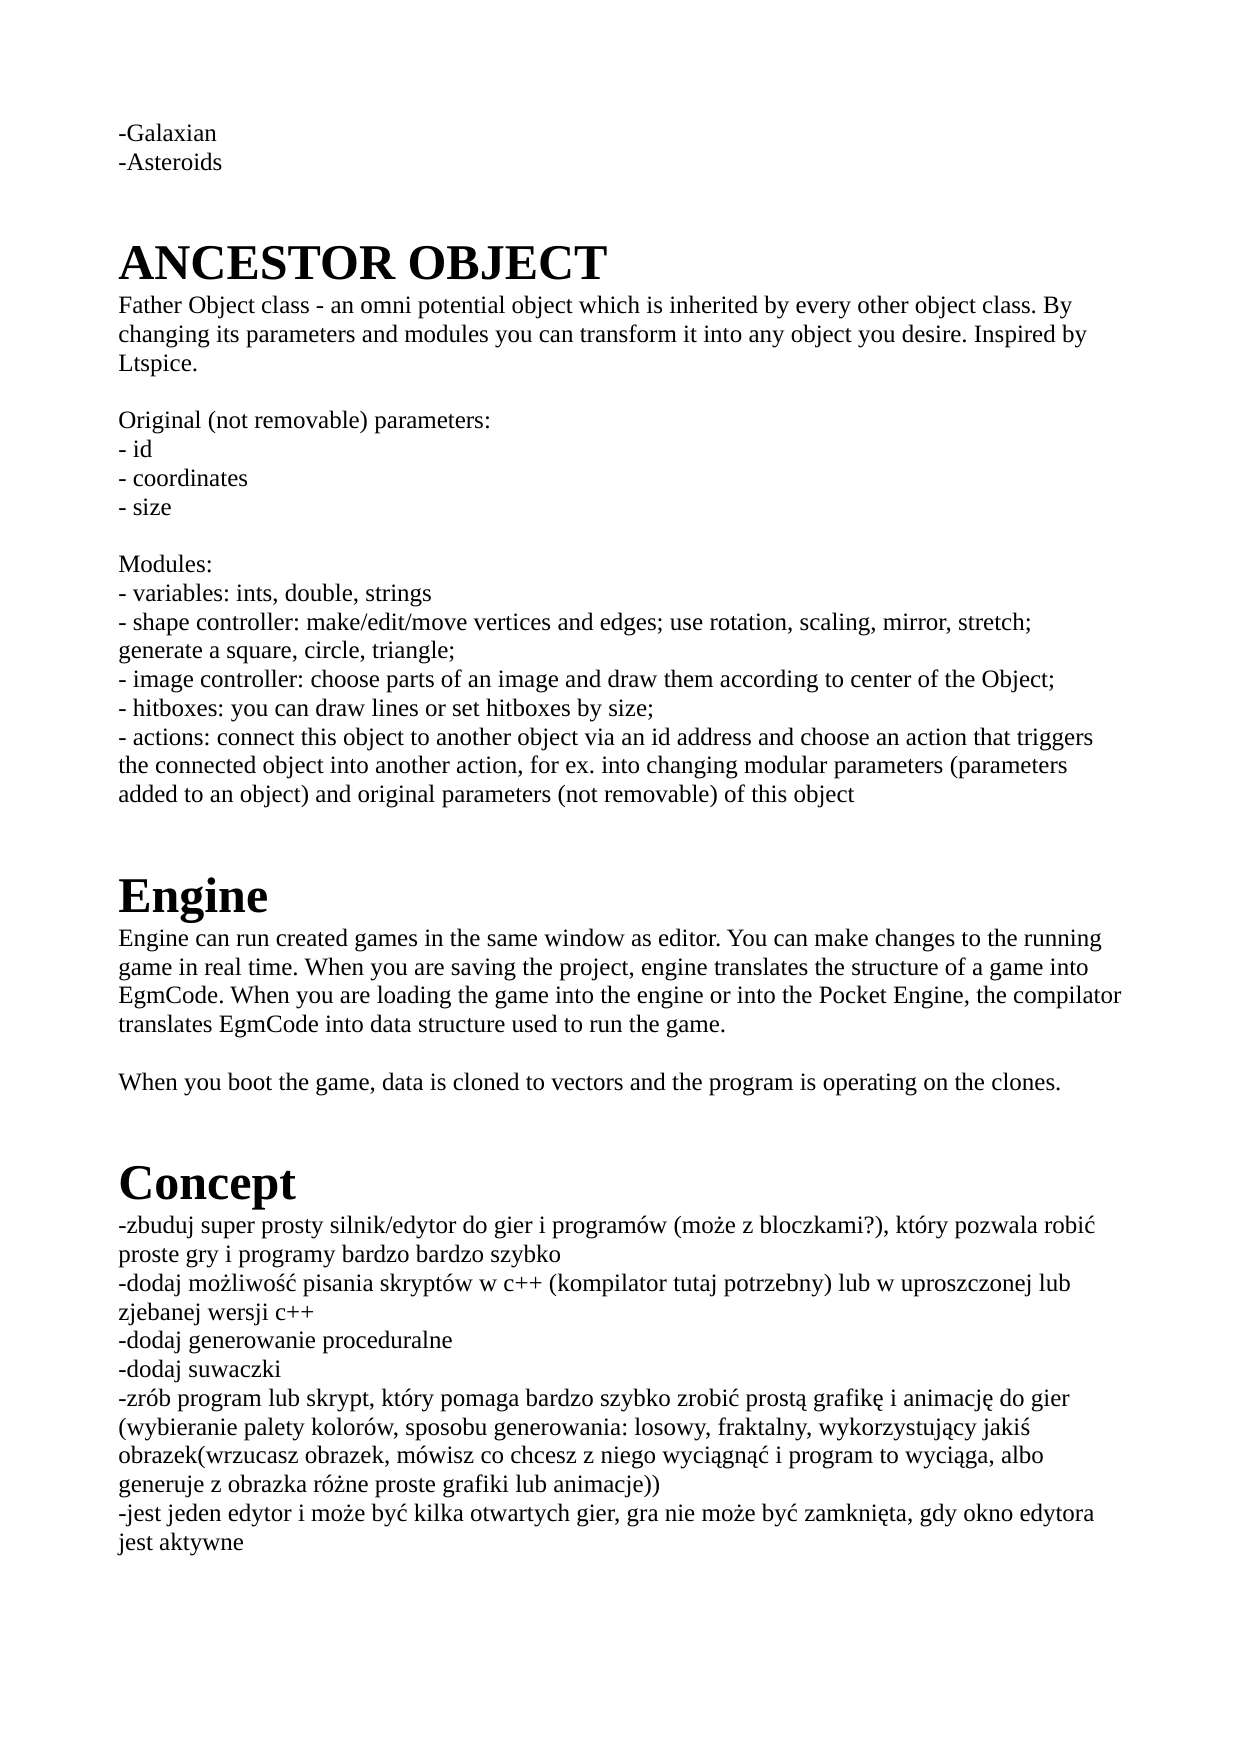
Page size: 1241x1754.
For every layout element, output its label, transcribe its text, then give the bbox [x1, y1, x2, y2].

text Concept [118, 1153, 1122, 1211]
text - actions: connect this object to another object via an id address and choose an action that triggers the connected object into another action, for ex. into changing modular parameters (parameters added to an object) and original parameters (not removable) of this object [118, 722, 1122, 808]
text -zrób program lub skrypt, który pomaga bardzo szybko zrobić prostą grafikę i animację do gier (wybieranie palety kolorów, sposobu generowania: losowy, fraktalny, wykorzystujący jakiś obrazek(wrzucasz obrazek, mówisz co chcesz z niego wyciągnąć i program to wyciąga, albo generuje z obrazka różne proste grafiki lub animacje)) [118, 1383, 1122, 1498]
text ANCESTOR OBJECT [118, 233, 1122, 291]
text Original (not removable) parameters: [118, 406, 1122, 434]
text -jest jeden edytor i może być kilka otwartych gier, gra nie może być zamknięta, gdy okno edytora jest aktywne [118, 1498, 1122, 1556]
text - size [118, 492, 1122, 521]
text -Asteroids [118, 147, 1122, 176]
text - image controller: choose parts of an image and draw them according to center of the Object; [118, 664, 1122, 693]
text -dodaj suwaczki [118, 1354, 1122, 1383]
text Engine can run created games in the same window as editor. You can make changes to the running game in real time. When you are saving the project, engine translates the structure of a game into EgmCode. When you are loading the game into the engine or into the Pocket Engine, the compilator translates EgmCode into data structure used to run the game. [118, 923, 1122, 1038]
text - hitboxes: you can draw lines or set hitboxes by size; [118, 693, 1122, 722]
text -dodaj generowanie proceduralne [118, 1326, 1122, 1354]
text -Galaxian [118, 118, 1122, 147]
text - shape controller: make/edit/move vertices and edges; use rotation, scaling, mirror, stretch; generate a square, circle, triangle; [118, 607, 1122, 664]
text - id [118, 434, 1122, 463]
text - coordinates [118, 463, 1122, 492]
text When you boot the game, data is cloned to vectors and the program is operating on the clones. [118, 1067, 1122, 1096]
text -dodaj możliwość pisania skryptów w c++ (kompilator tutaj potrzebny) lub w uproszczonej lub zjebanej wersji c++ [118, 1268, 1122, 1326]
text Father Object class - an omni potential object which is inherited by every other object class. By changing its parameters and modules you can transform it into any object you desire. Inspired by Ltspice. [118, 291, 1122, 377]
text Engine [118, 866, 1122, 923]
text Modules: [118, 549, 1122, 578]
text -zbuduj super prosty silnik/edytor do gier i programów (może z bloczkami?), który pozwala robić proste gry i programy bardzo bardzo szybko [118, 1211, 1122, 1268]
text - variables: ints, double, strings [118, 578, 1122, 607]
